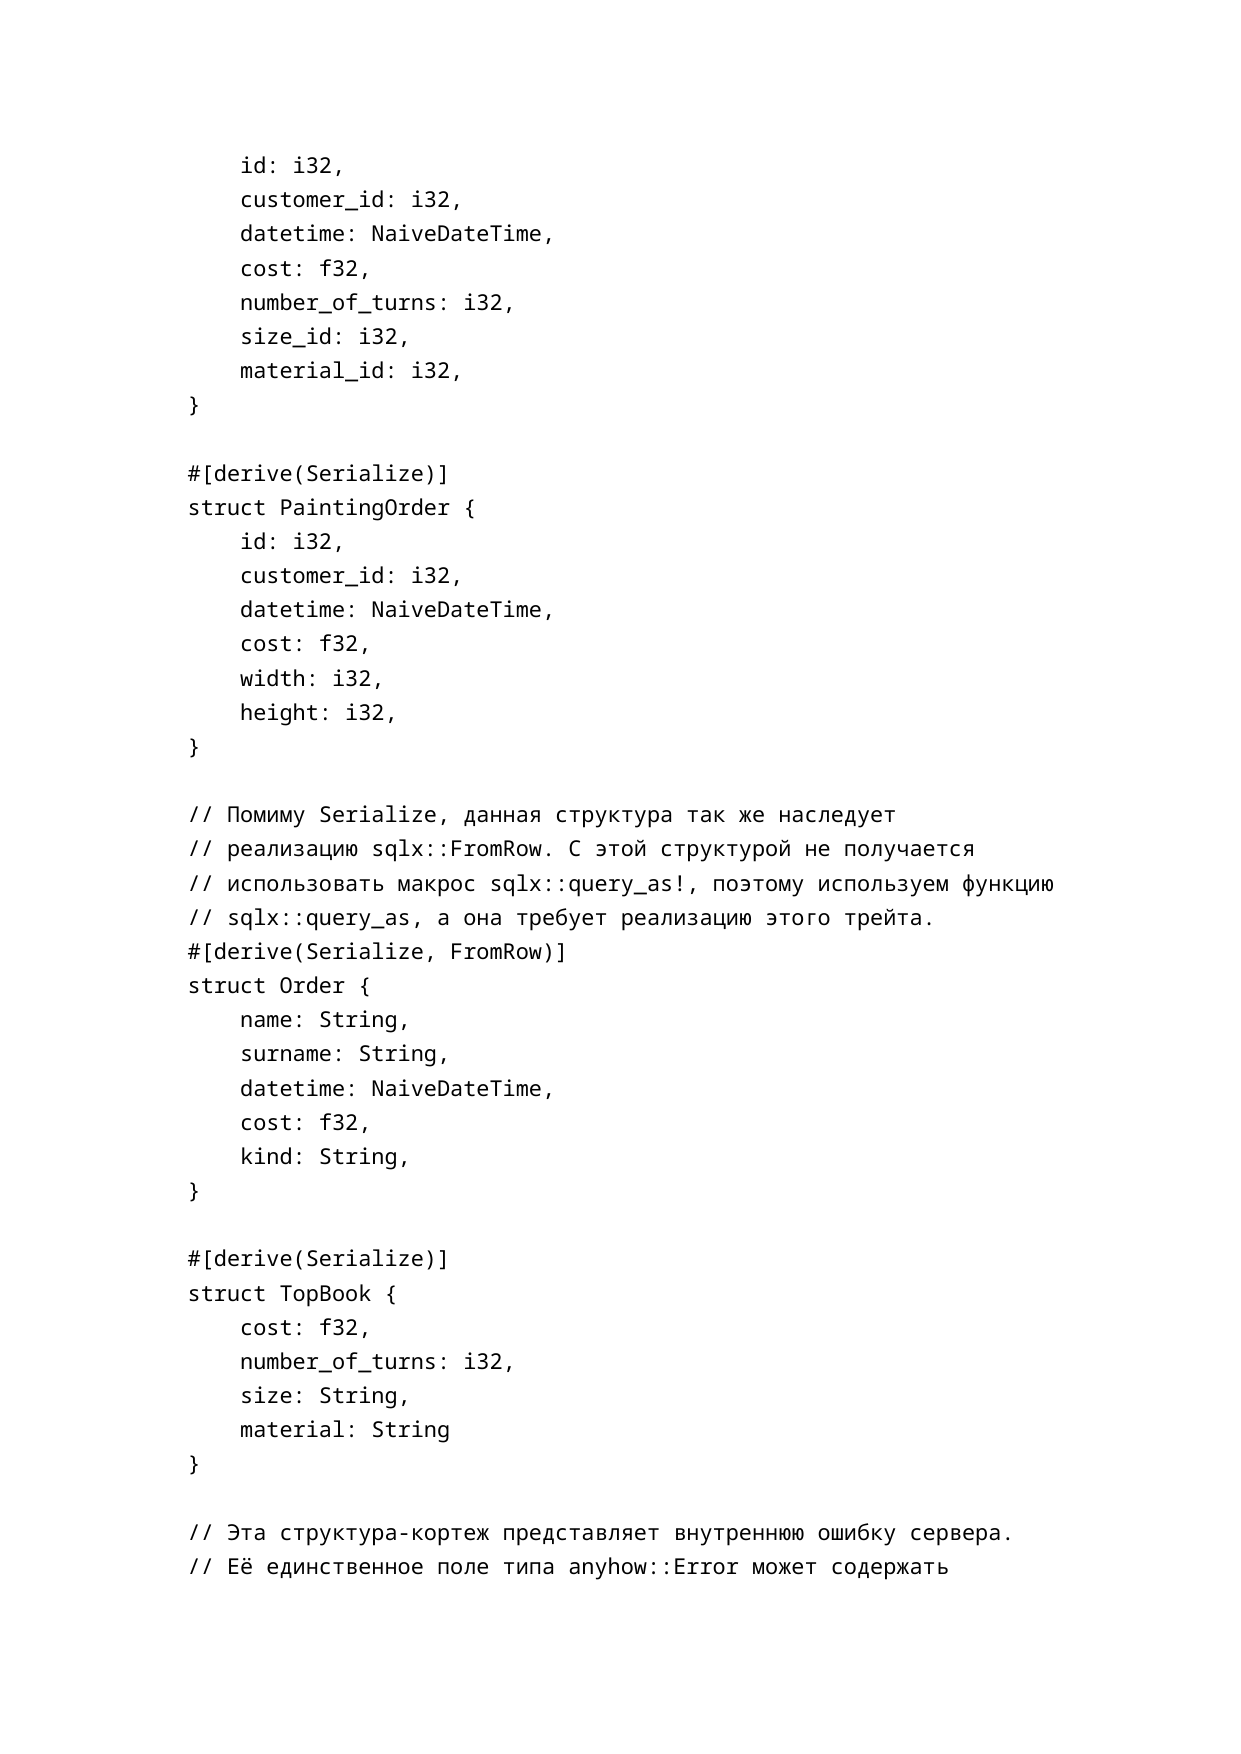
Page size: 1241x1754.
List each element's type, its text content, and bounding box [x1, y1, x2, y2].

text customer_id: i32, [187, 184, 1090, 214]
text width: i32, [187, 662, 1090, 692]
text material_id: i32, [187, 355, 1090, 385]
text datetime: NaiveDateTime, [187, 218, 1090, 248]
text height: i32, [187, 697, 1090, 726]
text #[derive(Serialize, FromRow)] [187, 936, 1090, 966]
text cost: f32, [187, 252, 1090, 282]
text } [187, 389, 1090, 419]
text cost: f32, [187, 1312, 1090, 1341]
text // Помиму Serialize, данная структура так же наследует [187, 799, 1090, 829]
text // sqlx::query_as, а она требует реализацию этого трейта. [187, 902, 1090, 931]
text // Её единственное поле типа anyhow::Error может содержать [187, 1551, 1090, 1581]
text number_of_turns: i32, [187, 1346, 1090, 1376]
text material: String [187, 1414, 1090, 1444]
text customer_id: i32, [187, 560, 1090, 590]
text id: i32, [187, 526, 1090, 556]
text } [187, 731, 1090, 761]
text // реализацию sqlx::FromRow. С этой структурой не получается [187, 833, 1090, 863]
text size: String, [187, 1380, 1090, 1410]
text #[derive(Serialize)] [187, 457, 1090, 487]
text // использовать макрос sqlx::query_as!, поэтому используем функцию [187, 867, 1090, 897]
text cost: f32, [187, 1107, 1090, 1136]
text name: String, [187, 1004, 1090, 1034]
text id: i32, [187, 150, 1090, 180]
text } [187, 1175, 1090, 1205]
text size_id: i32, [187, 321, 1090, 351]
text struct Order { [187, 970, 1090, 1000]
text kind: String, [187, 1141, 1090, 1171]
text } [187, 1448, 1090, 1478]
text #[derive(Serialize)] [187, 1243, 1090, 1273]
text struct PaintingOrder { [187, 492, 1090, 521]
text datetime: NaiveDateTime, [187, 1072, 1090, 1102]
text datetime: NaiveDateTime, [187, 594, 1090, 624]
text number_of_turns: i32, [187, 287, 1090, 316]
text surname: String, [187, 1038, 1090, 1068]
text struct TopBook { [187, 1277, 1090, 1307]
text cost: f32, [187, 628, 1090, 658]
text // Эта структура-кортеж представляет внутреннюю ошибку сервера. [187, 1517, 1090, 1546]
